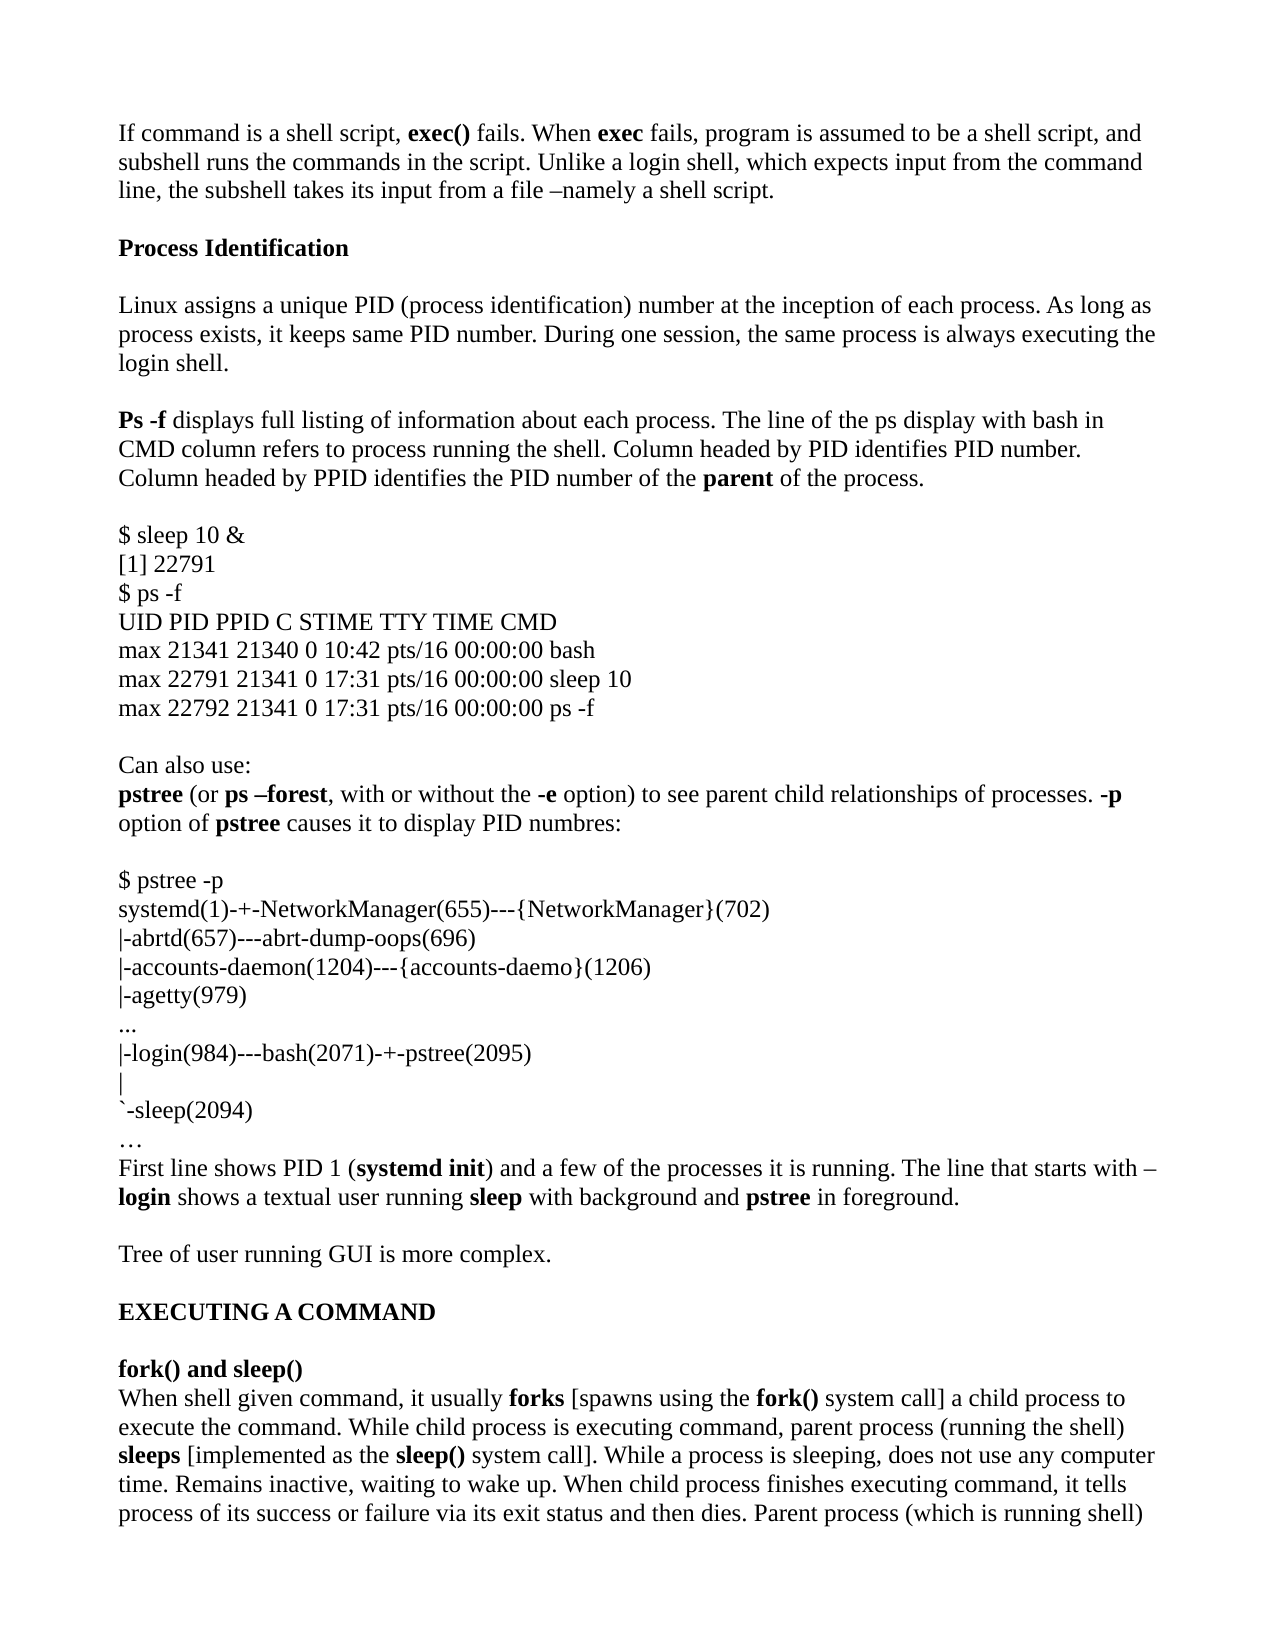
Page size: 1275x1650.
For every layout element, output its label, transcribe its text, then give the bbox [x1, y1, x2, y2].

text |-agetty(979) [118, 981, 1157, 1009]
text ... [118, 1009, 1157, 1038]
text Ps -f displays full listing of information about each process. The line of the ps display with bash in CMD column refers to process running the shell. Column headed by PID identifies PID number. Column headed by PPID identifies the PID number of the parent of the process. [118, 406, 1157, 492]
text max 22791 21341 0 17:31 pts/16 00:00:00 sleep 10 [118, 664, 1157, 693]
text Linux assigns a unique PID (process identification) number at the inception of each process. As long as process exists, it keeps same PID number. During one session, the same process is always executing the login shell. [118, 291, 1157, 377]
text UID PID PPID C STIME TTY TIME CMD [118, 607, 1157, 636]
text $ sleep 10 & [118, 521, 1157, 549]
text $ ps -f [118, 578, 1157, 607]
text When shell given command, it usually forks [spawns using the fork() system call] a child process to execute the command. While child process is executing command, parent process (running the shell) sleeps [implemented as the sleep() system call]. While a process is sleeping, does not use any computer time. Remains inactive, waiting to wake up. When child process finishes executing command, it tells process of its success or failure via its exit status and then dies. Parent process (which is running shell) [118, 1383, 1157, 1527]
text EXECUTING A COMMAND [118, 1297, 1157, 1326]
text |-abrtd(657)---abrt-dump-oops(696) [118, 923, 1157, 952]
text If command is a shell script, exec() fails. When exec fails, program is assumed to be a shell script, and subshell runs the commands in the script. Unlike a login shell, which expects input from the command line, the subshell takes its input from a file –namely a shell script. [118, 118, 1157, 204]
text `-sleep(2094) [118, 1096, 1157, 1124]
text Can also use: [118, 751, 1157, 779]
text First line shows PID 1 (systemd init) and a few of the processes it is running. The line that starts with –login shows a textual user running sleep with background and pstree in foreground. [118, 1153, 1157, 1211]
text … [118, 1124, 1157, 1153]
text systemd(1)-+-NetworkManager(655)---{NetworkManager}(702) [118, 894, 1157, 923]
text max 21341 21340 0 10:42 pts/16 00:00:00 bash [118, 636, 1157, 664]
text $ pstree -p [118, 866, 1157, 894]
text max 22792 21341 0 17:31 pts/16 00:00:00 ps -f [118, 693, 1157, 722]
text pstree (or ps –forest, with or without the -e option) to see parent child relationships of processes. -p option of pstree causes it to display PID numbres: [118, 779, 1157, 837]
text |-accounts-daemon(1204)---{accounts-daemo}(1206) [118, 952, 1157, 981]
text fork() and sleep() [118, 1354, 1157, 1383]
text Process Identification [118, 233, 1157, 262]
text Tree of user running GUI is more complex. [118, 1239, 1157, 1268]
text |-login(984)---bash(2071)-+-pstree(2095) [118, 1038, 1157, 1067]
text [1] 22791 [118, 549, 1157, 578]
text | [118, 1067, 1157, 1096]
